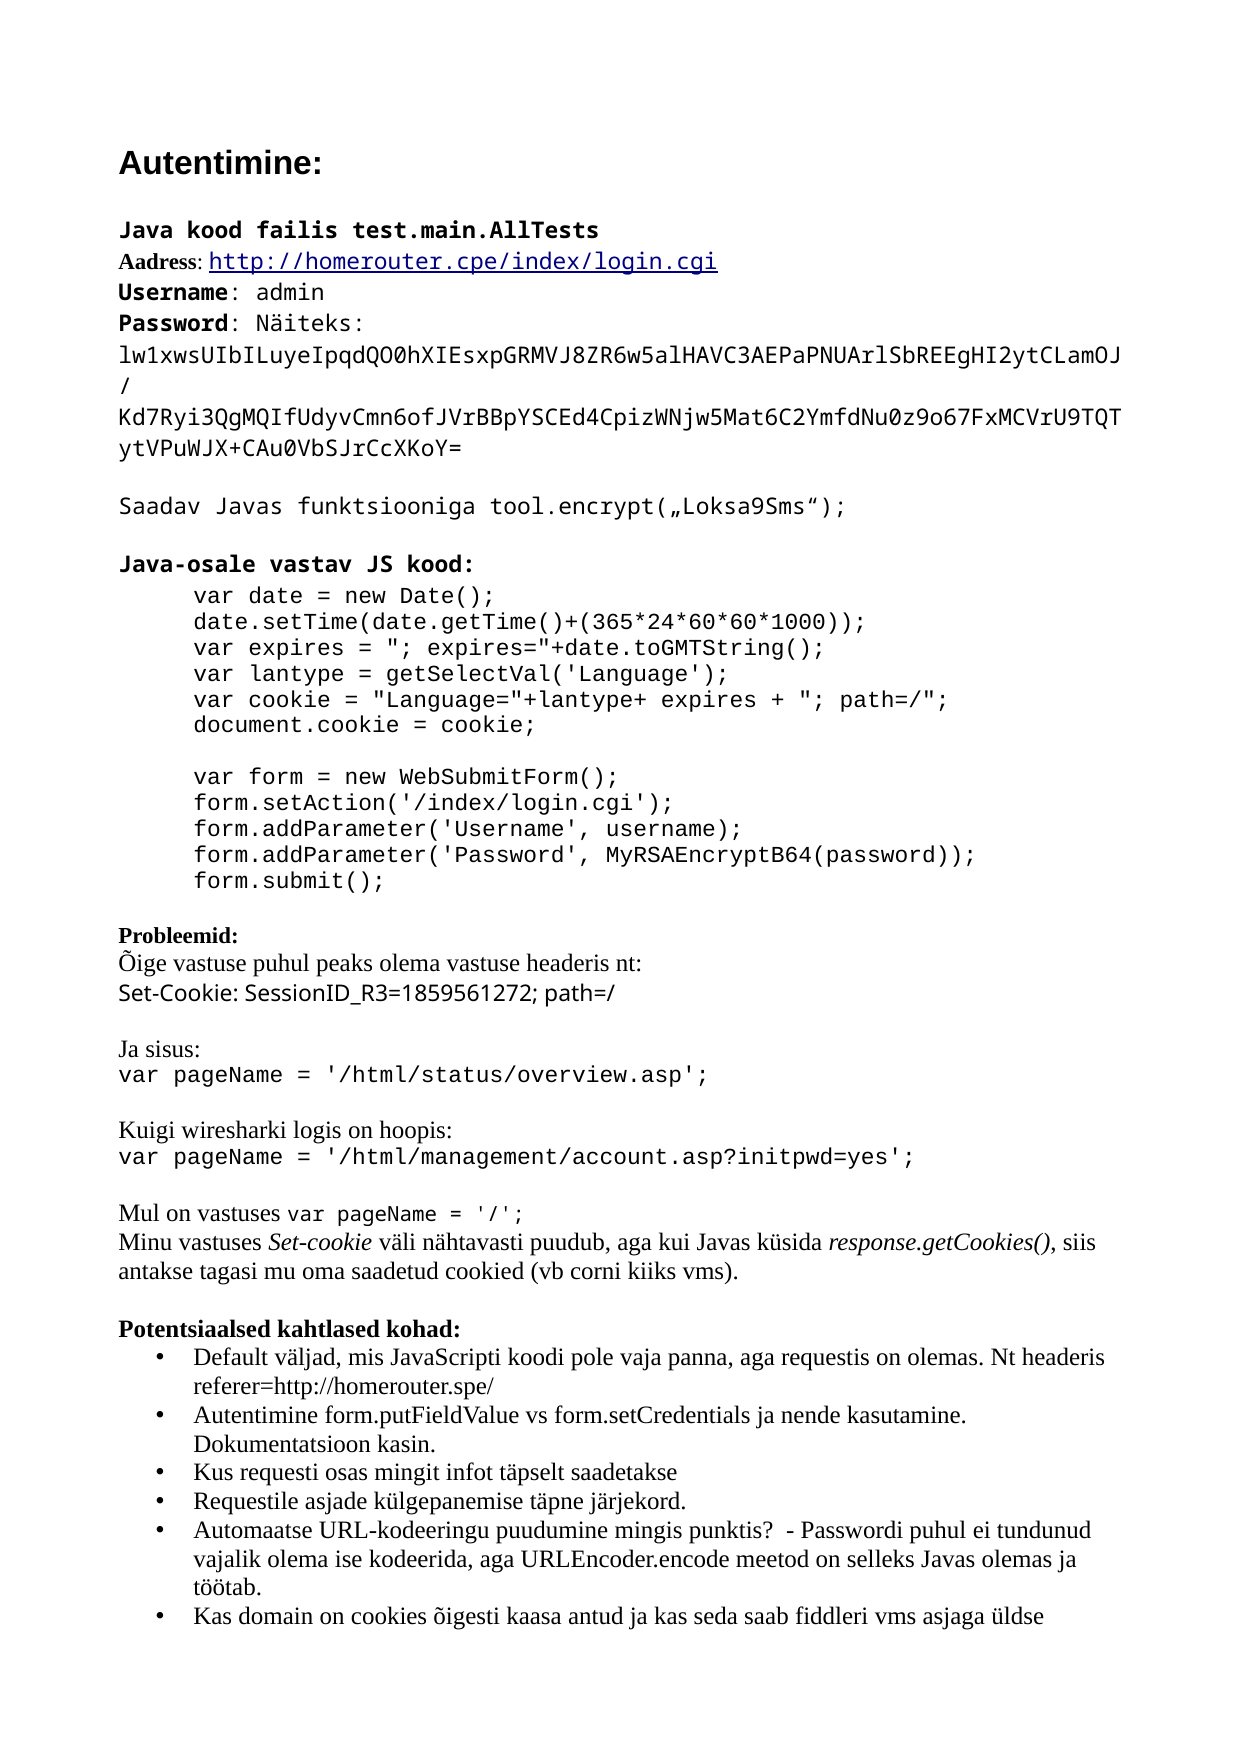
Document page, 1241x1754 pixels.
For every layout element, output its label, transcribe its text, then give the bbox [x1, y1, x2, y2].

subtitle Autentimine: [118, 143, 1122, 182]
text Minu vastuses Set-cookie väli nähtavasti puudub, aga kui Javas küsida response.getCookies(), siis antakse tagasi mu oma saadetud cookied (vb corni kiiks vms). [118, 1227, 1122, 1285]
text Saadav Javas funktsiooniga tool.encrypt(„Loksa9Sms“); [118, 490, 1122, 521]
text Set-Cookie: SessionID_R3=1859561272; path=/ [118, 977, 1122, 1008]
list Kus requesti osas mingit infot täpselt saadetakse [156, 1457, 1122, 1486]
text Java kood failis test.main.AllTests [118, 213, 1122, 245]
list Kas domain on cookies õigesti kaasa antud ja kas seda saab fiddleri vms asjaga üldse [156, 1601, 1122, 1630]
text Potentsiaalsed kahtlased kohad: [118, 1314, 1122, 1342]
list Autentimine form.putFieldValue vs form.setCredentials ja nende kasutamine. Dokumentatsioon kasin. [156, 1400, 1122, 1457]
text Mul on vastuses var pageName = '/'; [118, 1198, 1122, 1227]
text Aadress: http://homerouter.cpe/index/login.cgi [118, 245, 1122, 276]
text Password: Näiteks: lw1xwsUIbILuyeIpqdQO0hXIEsxpGRMVJ8ZR6w5alHAVC3AEPaPNUArlSbREEgHI2ytCLamOJ/Kd7Ryi3QgMQIfUdyvCmn6ofJVrBBpYSCEd4CpizWNjw5Mat6C2YmfdNu0z9o67FxMCVrU9TQTytVPuWJX+CAu0VbSJrCcXKoY= [118, 307, 1122, 463]
text var pageName = '/html/management/account.asp?initpwd=yes'; [118, 1146, 1122, 1172]
text Probleemid: [118, 922, 1122, 948]
list Automaatse URL-kodeeringu puudumine mingis punktis? - Passwordi puhul ei tundunud vajalik olema ise kodeerida, aga URLEncoder.encode meetod on selleks Javas olemas ja töötab. [156, 1515, 1122, 1601]
text Ja sisus: [118, 1034, 1122, 1063]
text Kuigi wiresharki logis on hoopis: [118, 1116, 1122, 1146]
text Õige vastuse puhul peaks olema vastuse headeris nt: [118, 948, 1122, 977]
text Username: admin [118, 276, 1122, 307]
text Java-osale vastav JS kood: [118, 547, 1122, 579]
text var pageName = '/html/status/overview.asp'; [118, 1063, 1122, 1089]
list Default väljad, mis JavaScripti koodi pole vaja panna, aga requestis on olemas. Nt headeris referer=http://homerouter.spe/ [156, 1342, 1122, 1400]
list Requestile asjade külgepanemise täpne järjekord. [156, 1486, 1122, 1515]
text var date = new Date(); date.setTime(date.getTime()+(365*24*60*60*1000)); var expires = "; expires="+date.toGMTString(); var lantype = getSelectVal('Language'); var cookie = "Language="+lantype+ expires + "; path=/"; document.cookie = cookie; var form = new WebSubmitForm(); form.setAction('/index/login.cgi'); form.addParameter('Username', username); form.addParameter('Password', MyRSAEncryptB64(password)); form.submit(); [118, 579, 1122, 895]
